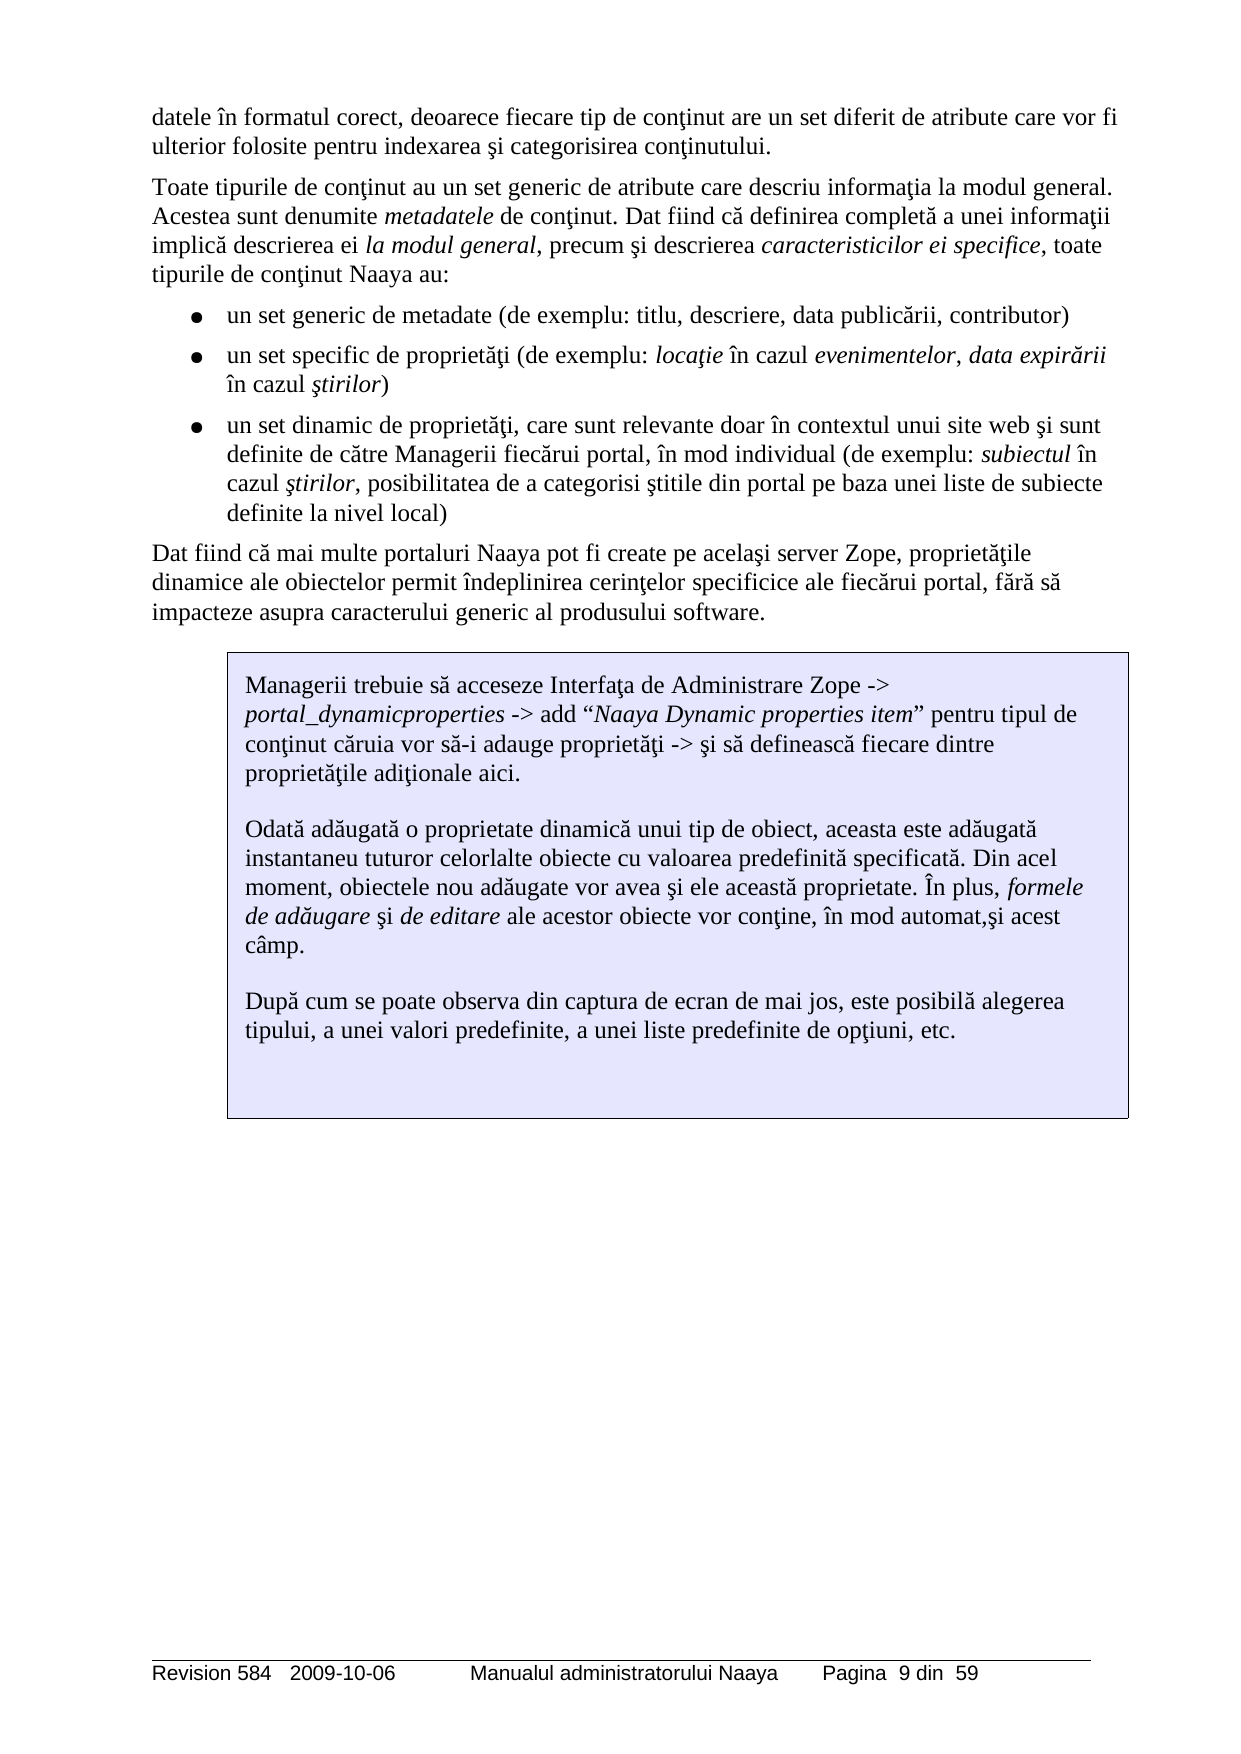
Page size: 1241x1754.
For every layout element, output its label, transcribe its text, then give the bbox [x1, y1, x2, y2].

list un set dinamic de proprietăţi, care sunt relevante doar în contextul unui site web şi sunt definite de către Managerii fiecărui portal, în mod individual (de exemplu: subiectul în cazul ştirilor, posibilitatea de a categorisi ştitile din portal pe baza unei liste de subiecte definite la nivel local) [189, 410, 1128, 526]
text După cum se poate observa din captura de ecran de mai jos, este posibilă alegerea tipului, a unei valori predefinite, a unei liste predefinite de opţiuni, etc. [228, 968, 1128, 1044]
text datele în formatul corect, deoarece fiecare tip de conţinut are un set diferit de atribute care vor fi ulterior folosite pentru indexarea şi categorisirea conţinutului. [152, 102, 1128, 160]
text Toate tipurile de conţinut au un set generic de atribute care descriu informaţia la modul general. Acestea sunt denumite metadatele de conţinut. Dat fiind că definirea completă a unei informaţii implică descrierea ei la modul general, precum şi descrierea caracteristicilor ei specifice, toate tipurile de conţinut Naaya au: [152, 171, 1128, 288]
text Odată adăugată o proprietate dinamică unui tip de obiect, aceasta este adăugată instantaneu tuturor celorlalte obiecte cu valoarea predefinită specificată. Din acel moment, obiectele nou adăugate vor avea şi ele această proprietate. În plus, formele de adăugare şi de editare ale acestor obiecte vor conţine, în mod automat,şi acest câmp. [228, 795, 1128, 959]
text Dat fiind că mai multe portaluri Naaya pot fi create pe acelaşi server Zope, proprietăţile dinamice ale obiectelor permit îndeplinirea cerinţelor specificice ale fiecărui portal, fără să impacteze asupra caracterului generic al produsului software. [152, 538, 1128, 625]
list un set specific de proprietăţi (de exemplu: locaţie în cazul evenimentelor, data expirării în cazul ştirilor) [189, 340, 1128, 398]
list un set generic de metadate (de exemplu: titlu, descriere, data publicării, contributor) [189, 299, 1128, 328]
text Managerii trebuie să acceseze Interfaţa de Administrare Zope -> portal_dynamicproperties -> add “Naaya Dynamic properties item” pentru tipul de conţinut căruia vor să-i adauge proprietăţi -> şi să definească fiecare dintre proprietăţile adiţionale aici. [228, 653, 1128, 787]
